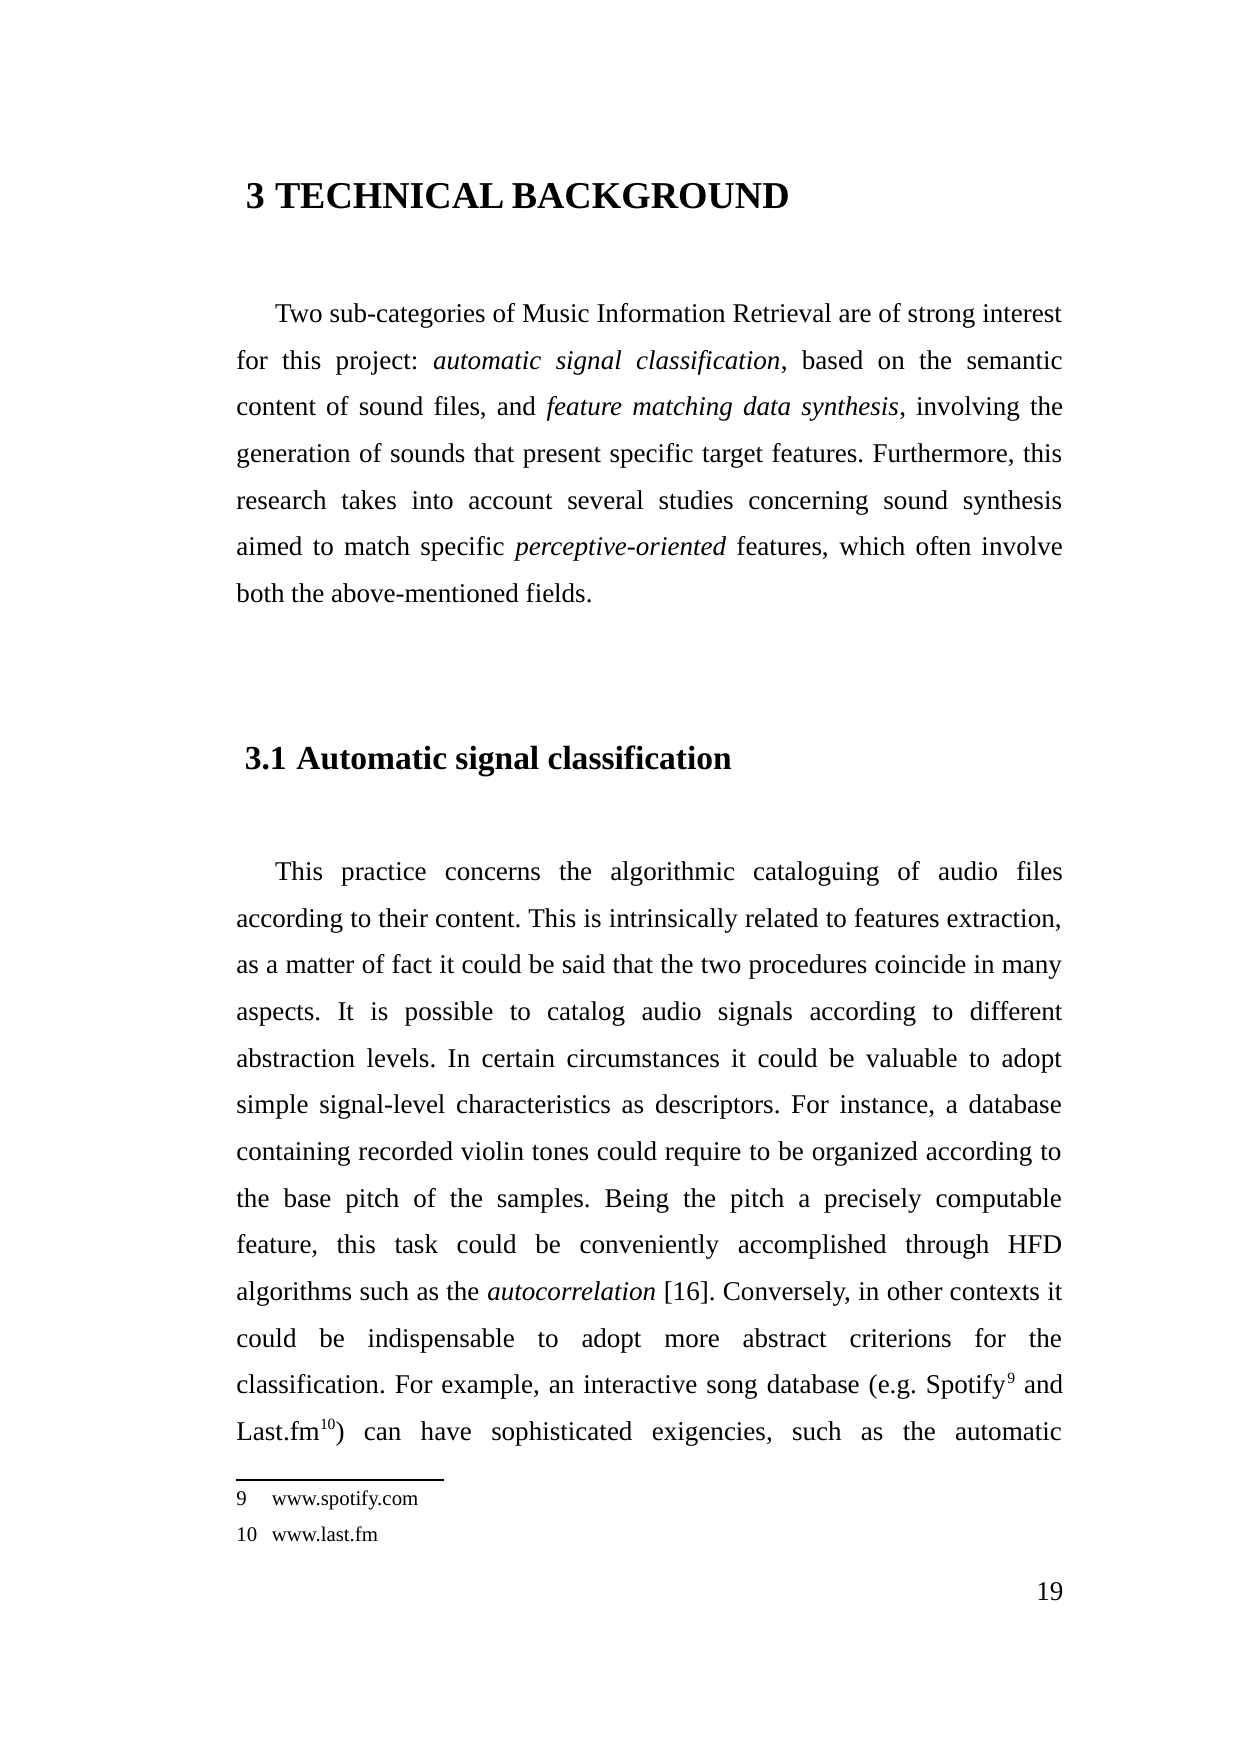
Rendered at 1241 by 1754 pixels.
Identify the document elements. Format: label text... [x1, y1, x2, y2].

text Two sub-categories of Music Information Retrieval are of strong interest for this project: automatic signal classification, based on the semantic content of sound files, and feature matching data synthesis, involving the generation of sounds that present specific target features. Furthermore, this research takes into account several studies concerning sound synthesis aimed to match specific perceptive-oriented features, which often involve both the above-mentioned fields. [236, 297, 1063, 608]
text www.spotify.com [236, 1486, 1063, 1510]
subtitle TECHNICAL BACKGROUND [236, 173, 1063, 216]
text This practice concerns the algorithmic cataloguing of audio files according to their content. This is intrinsically related to features extraction, as a matter of fact it could be said that the two procedures coincide in many aspects. It is possible to catalog audio signals according to different abstraction levels. In certain circumstances it could be valuable to adopt simple signal-level characteristics as descriptors. For instance, a database containing recorded violin tones could require to be organized according to the base pitch of the samples. Being the pitch a precisely computable feature, this task could be conveniently accomplished through HFD algorithms such as the autocorrelation [16]. Conversely, in other contexts it could be indispensable to adopt more abstract criterions for the classification. For example, an interactive song database (e.g. Spotify and Last.fm) can have sophisticated exigencies, such as the automatic [236, 855, 1063, 1446]
text www.last.fm [236, 1522, 1063, 1546]
subtitle Automatic signal classification [236, 738, 1063, 777]
